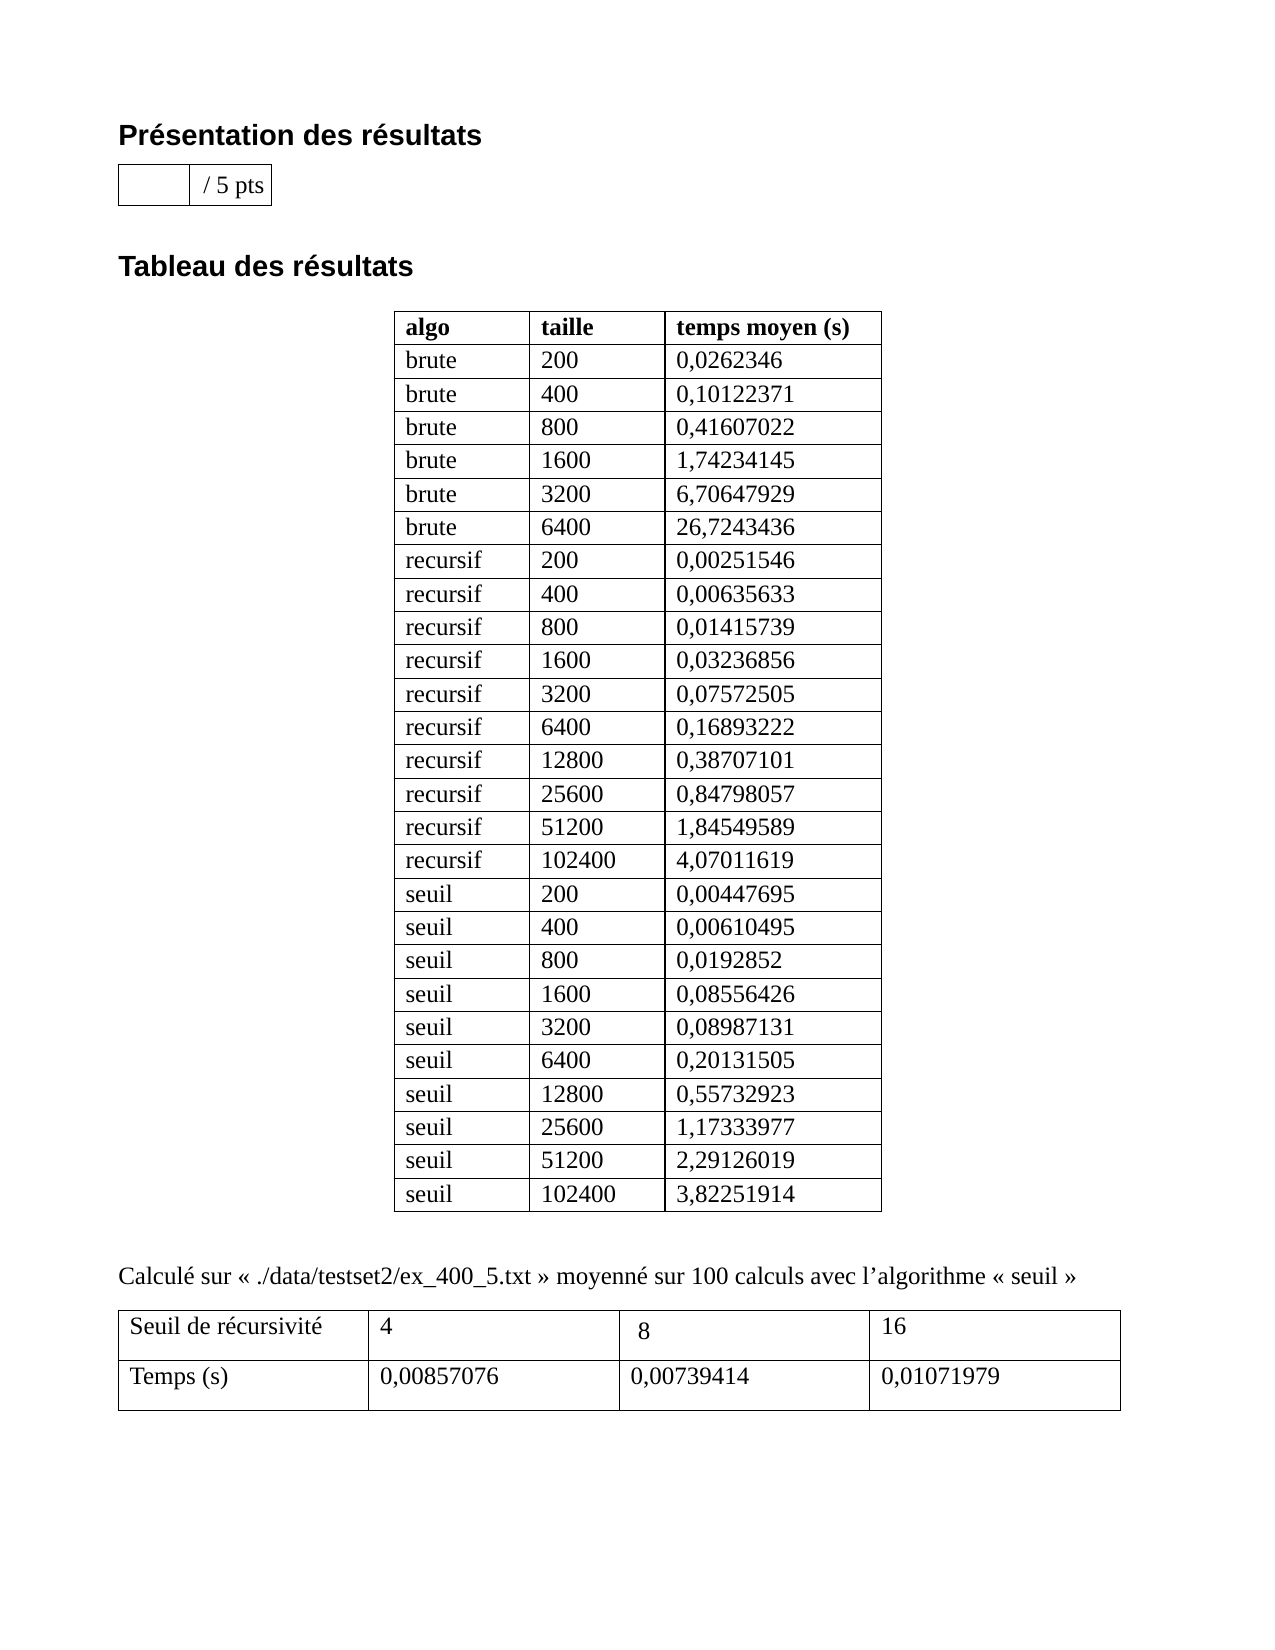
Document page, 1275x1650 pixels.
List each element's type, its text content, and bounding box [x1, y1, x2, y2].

table_cell 800 [530, 412, 664, 444]
table_cell seuil [395, 1045, 529, 1078]
table_cell 0,00251546 [666, 545, 881, 578]
table_cell seuil [395, 1179, 529, 1211]
table_cell 6400 [530, 712, 664, 744]
table_cell 12800 [530, 1079, 664, 1111]
table_cell brute [395, 512, 529, 544]
table_cell 51200 [530, 812, 664, 844]
table_cell seuil [395, 912, 529, 944]
table_cell 3,82251914 [666, 1179, 881, 1211]
table_cell 3200 [530, 479, 664, 511]
table_cell 400 [530, 379, 664, 411]
table_cell 0,00635633 [666, 579, 881, 611]
table_cell 0,84798057 [666, 779, 881, 811]
table_cell 26,7243436 [666, 512, 881, 544]
table_cell 400 [530, 912, 664, 944]
table_cell 6400 [530, 512, 664, 544]
table_cell 51200 [530, 1145, 664, 1178]
subtitle Présentation des résultats [118, 118, 1157, 152]
table_cell 1,84549589 [666, 812, 881, 844]
table_header 16 [870, 1311, 1120, 1360]
table_cell 800 [530, 612, 664, 644]
table_cell 1600 [530, 645, 664, 678]
table_cell 0,55732923 [666, 1079, 881, 1111]
table_cell 0,01071979 [870, 1361, 1120, 1410]
table_cell recursif [395, 579, 529, 611]
table_cell seuil [395, 979, 529, 1011]
table_cell recursif [395, 845, 529, 878]
table_cell 800 [530, 945, 664, 978]
table_cell brute [395, 445, 529, 478]
table_cell 200 [530, 545, 664, 578]
table_cell seuil [395, 1112, 529, 1144]
table_header / 5 pts [190, 165, 271, 205]
table_cell seuil [395, 945, 529, 978]
table_cell 3200 [530, 679, 664, 711]
table_cell 0,00447695 [666, 879, 881, 911]
table_cell 0,03236856 [666, 645, 881, 678]
text Calculé sur « ./data/testset2/ex_400_5.txt » moyenné sur 100 calculs avec l’algorithme « seuil » [118, 1261, 1157, 1290]
table_header taille [530, 312, 664, 344]
table_cell brute [395, 479, 529, 511]
table_cell 0,08556426 [666, 979, 881, 1011]
table_cell 0,01415739 [666, 612, 881, 644]
table_cell 200 [530, 345, 664, 378]
table_cell 2,29126019 [666, 1145, 881, 1178]
table_cell brute [395, 379, 529, 411]
table_cell 102400 [530, 845, 664, 878]
table_cell 0,10122371 [666, 379, 881, 411]
table_cell 0,07572505 [666, 679, 881, 711]
table_cell 0,38707101 [666, 745, 881, 778]
table_header algo [395, 312, 529, 344]
table_cell 0,0192852 [666, 945, 881, 978]
table_header Seuil de récursivité [119, 1311, 368, 1360]
table_cell 3200 [530, 1012, 664, 1044]
table_cell 6,70647929 [666, 479, 881, 511]
table_cell recursif [395, 745, 529, 778]
table_cell 25600 [530, 1112, 664, 1144]
table_cell seuil [395, 879, 529, 911]
table_cell seuil [395, 1012, 529, 1044]
table_cell 0,20131505 [666, 1045, 881, 1078]
table_cell 1,17333977 [666, 1112, 881, 1144]
table_cell 0,16893222 [666, 712, 881, 744]
table_cell 0,00739414 [620, 1361, 869, 1410]
table_cell recursif [395, 712, 529, 744]
table_cell recursif [395, 545, 529, 578]
table_cell 25600 [530, 779, 664, 811]
table_cell 0,00857076 [369, 1361, 619, 1410]
table_cell 0,00610495 [666, 912, 881, 944]
table_cell recursif [395, 612, 529, 644]
table_cell 6400 [530, 1045, 664, 1078]
table_cell seuil [395, 1145, 529, 1178]
table_cell 0,41607022 [666, 412, 881, 444]
table_header [620, 1311, 869, 1360]
subtitle Tableau des résultats [118, 249, 1157, 282]
table_cell 1600 [530, 445, 664, 478]
table_cell 200 [530, 879, 664, 911]
table_cell 102400 [530, 1179, 664, 1211]
table_cell 4,07011619 [666, 845, 881, 878]
table_cell 400 [530, 579, 664, 611]
table_cell 0,0262346 [666, 345, 881, 378]
table_cell 1,74234145 [666, 445, 881, 478]
table_header 8 [630, 1311, 766, 1344]
table_cell brute [395, 412, 529, 444]
table_cell 12800 [530, 745, 664, 778]
table_header 4 [369, 1311, 619, 1360]
table_cell brute [395, 345, 529, 378]
table_cell recursif [395, 779, 529, 811]
table_cell recursif [395, 812, 529, 844]
table_cell seuil [395, 1079, 529, 1111]
table_cell recursif [395, 645, 529, 678]
table_cell 0,08987131 [666, 1012, 881, 1044]
table_header temps moyen (s) [666, 312, 881, 344]
table_cell 1600 [530, 979, 664, 1011]
table_cell Temps (s) [119, 1361, 368, 1410]
table_header [119, 165, 189, 205]
table_cell recursif [395, 679, 529, 711]
